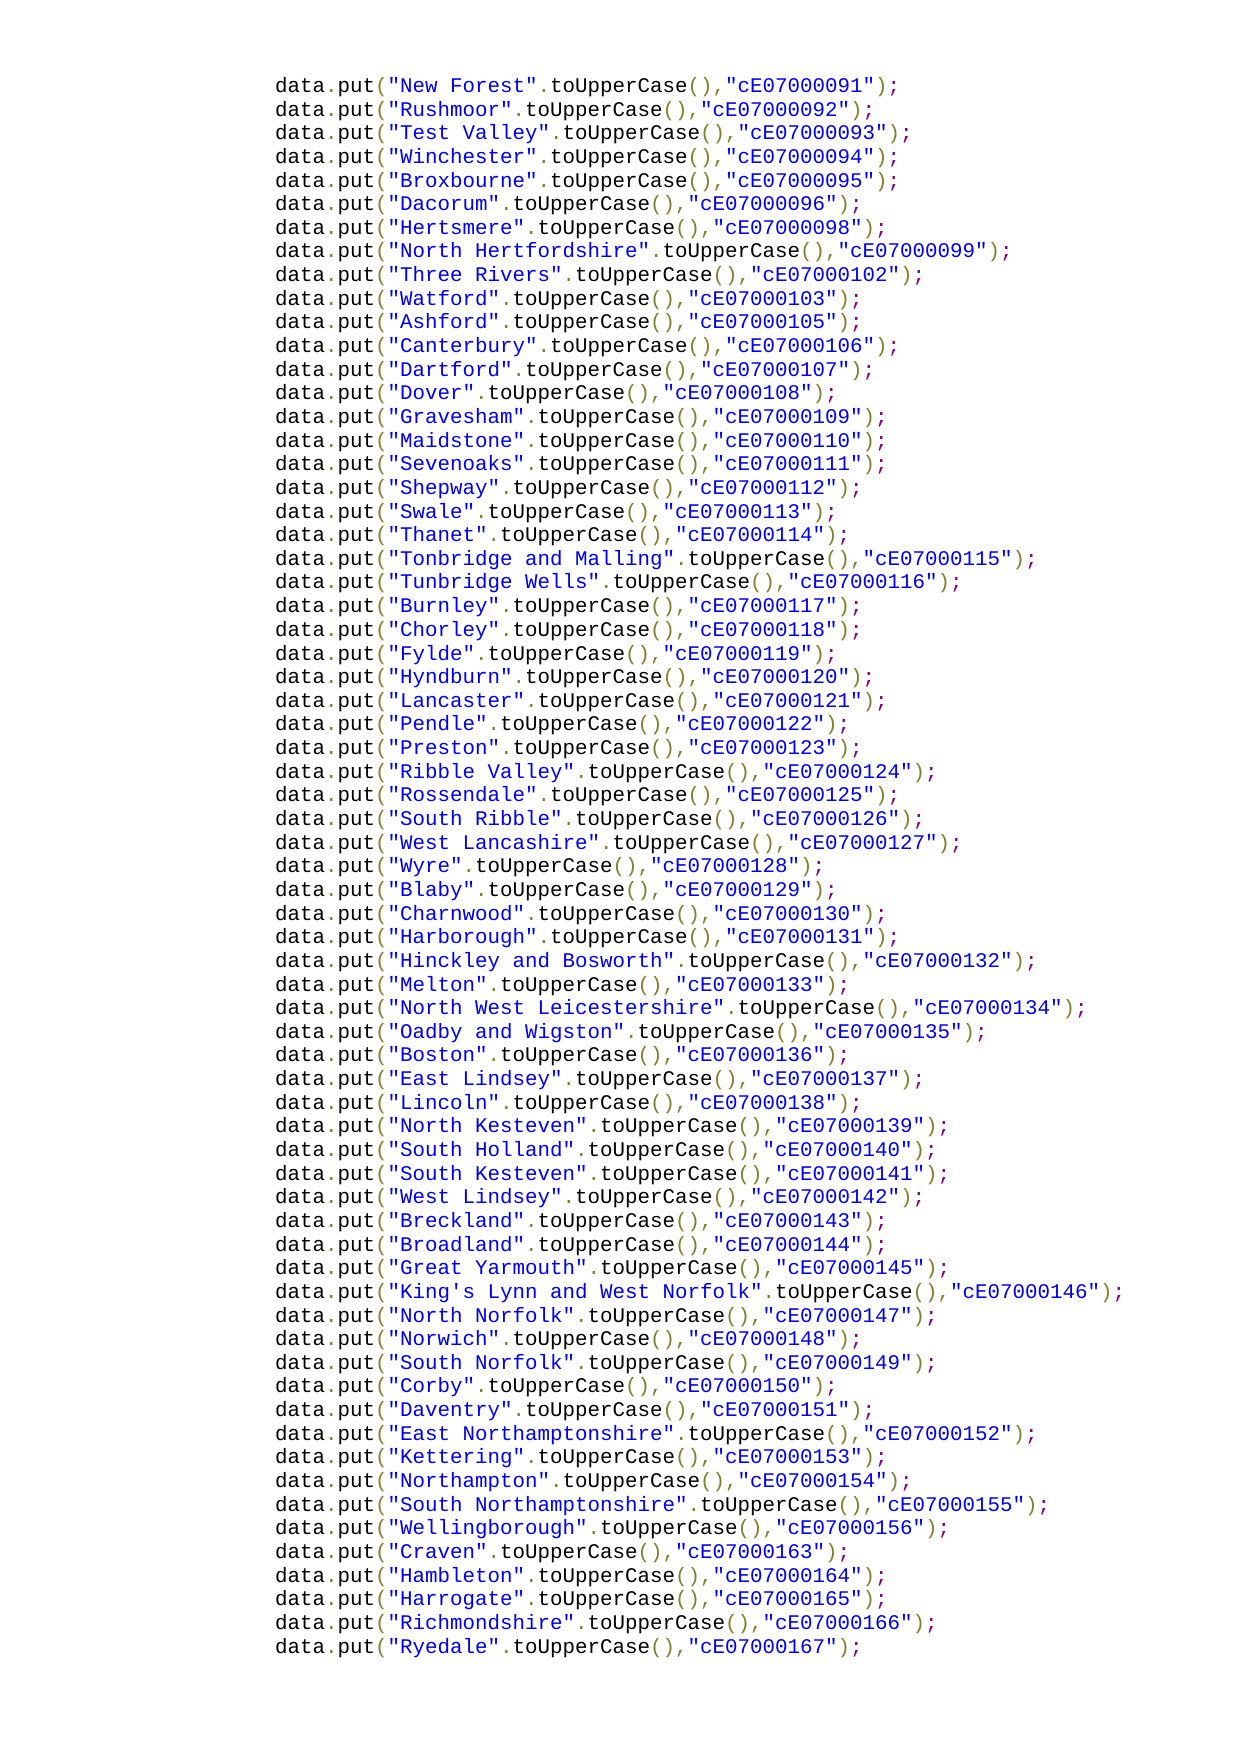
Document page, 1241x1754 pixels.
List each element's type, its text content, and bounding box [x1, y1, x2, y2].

text data.put("King's Lynn and West Norfolk".toUpperCase(),"cE07000146"); [75, 1281, 1165, 1304]
text data.put("Melton".toUpperCase(),"cE07000133"); [75, 973, 1165, 997]
text data.put("Winchester".toUpperCase(),"cE07000094"); [75, 146, 1165, 169]
text data.put("Shepway".toUpperCase(),"cE07000112"); [75, 477, 1165, 501]
text data.put("Great Yarmouth".toUpperCase(),"cE07000145"); [75, 1257, 1165, 1281]
text data.put("Burnley".toUpperCase(),"cE07000117"); [75, 595, 1165, 619]
text data.put("North Norfolk".toUpperCase(),"cE07000147"); [75, 1304, 1165, 1328]
text data.put("Maidstone".toUpperCase(),"cE07000110"); [75, 430, 1165, 453]
text data.put("Canterbury".toUpperCase(),"cE07000106"); [75, 335, 1165, 359]
text data.put("South Kesteven".toUpperCase(),"cE07000141"); [75, 1163, 1165, 1186]
text data.put("Hambleton".toUpperCase(),"cE07000164"); [75, 1565, 1165, 1588]
text data.put("Northampton".toUpperCase(),"cE07000154"); [75, 1470, 1165, 1494]
text data.put("North West Leicestershire".toUpperCase(),"cE07000134"); [75, 997, 1165, 1021]
text data.put("East Northamptonshire".toUpperCase(),"cE07000152"); [75, 1423, 1165, 1446]
text data.put("Gravesham".toUpperCase(),"cE07000109"); [75, 406, 1165, 430]
text data.put("West Lancashire".toUpperCase(),"cE07000127"); [75, 832, 1165, 855]
text data.put("Daventry".toUpperCase(),"cE07000151"); [75, 1399, 1165, 1423]
text data.put("Harborough".toUpperCase(),"cE07000131"); [75, 926, 1165, 950]
text data.put("Three Rivers".toUpperCase(),"cE07000102"); [75, 264, 1165, 288]
text data.put("South Ribble".toUpperCase(),"cE07000126"); [75, 808, 1165, 832]
text data.put("East Lindsey".toUpperCase(),"cE07000137"); [75, 1068, 1165, 1092]
text data.put("Kettering".toUpperCase(),"cE07000153"); [75, 1446, 1165, 1470]
text data.put("Dover".toUpperCase(),"cE07000108"); [75, 382, 1165, 406]
text data.put("Thanet".toUpperCase(),"cE07000114"); [75, 524, 1165, 548]
text data.put("Harrogate".toUpperCase(),"cE07000165"); [75, 1588, 1165, 1612]
text data.put("Norwich".toUpperCase(),"cE07000148"); [75, 1328, 1165, 1352]
text data.put("South Holland".toUpperCase(),"cE07000140"); [75, 1139, 1165, 1163]
text data.put("Ashford".toUpperCase(),"cE07000105"); [75, 311, 1165, 335]
text data.put("Dartford".toUpperCase(),"cE07000107"); [75, 359, 1165, 382]
text data.put("Hertsmere".toUpperCase(),"cE07000098"); [75, 217, 1165, 241]
text data.put("Hyndburn".toUpperCase(),"cE07000120"); [75, 666, 1165, 690]
text data.put("Ryedale".toUpperCase(),"cE07000167"); [75, 1636, 1165, 1659]
text data.put("North Kesteven".toUpperCase(),"cE07000139"); [75, 1115, 1165, 1139]
text data.put("Rushmoor".toUpperCase(),"cE07000092"); [75, 99, 1165, 122]
text data.put("Lincoln".toUpperCase(),"cE07000138"); [75, 1092, 1165, 1115]
text data.put("Pendle".toUpperCase(),"cE07000122"); [75, 713, 1165, 737]
text data.put("Watford".toUpperCase(),"cE07000103"); [75, 288, 1165, 311]
text data.put("New Forest".toUpperCase(),"cE07000091"); [75, 75, 1165, 99]
text data.put("Tunbridge Wells".toUpperCase(),"cE07000116"); [75, 572, 1165, 595]
text data.put("Rossendale".toUpperCase(),"cE07000125"); [75, 784, 1165, 808]
text data.put("West Lindsey".toUpperCase(),"cE07000142"); [75, 1186, 1165, 1210]
text data.put("Dacorum".toUpperCase(),"cE07000096"); [75, 193, 1165, 217]
text data.put("Broadland".toUpperCase(),"cE07000144"); [75, 1234, 1165, 1257]
text data.put("Test Valley".toUpperCase(),"cE07000093"); [75, 122, 1165, 146]
text data.put("Tonbridge and Malling".toUpperCase(),"cE07000115"); [75, 548, 1165, 572]
text data.put("North Hertfordshire".toUpperCase(),"cE07000099"); [75, 241, 1165, 264]
text data.put("Boston".toUpperCase(),"cE07000136"); [75, 1044, 1165, 1068]
text data.put("Swale".toUpperCase(),"cE07000113"); [75, 501, 1165, 524]
text data.put("Broxbourne".toUpperCase(),"cE07000095"); [75, 169, 1165, 193]
text data.put("Breckland".toUpperCase(),"cE07000143"); [75, 1210, 1165, 1234]
text data.put("Chorley".toUpperCase(),"cE07000118"); [75, 619, 1165, 642]
text data.put("Ribble Valley".toUpperCase(),"cE07000124"); [75, 761, 1165, 784]
text data.put("Richmondshire".toUpperCase(),"cE07000166"); [75, 1612, 1165, 1636]
text data.put("Corby".toUpperCase(),"cE07000150"); [75, 1376, 1165, 1399]
text data.put("Wyre".toUpperCase(),"cE07000128"); [75, 855, 1165, 879]
text data.put("Sevenoaks".toUpperCase(),"cE07000111"); [75, 453, 1165, 477]
text data.put("South Northamptonshire".toUpperCase(),"cE07000155"); [75, 1494, 1165, 1517]
text data.put("Hinckley and Bosworth".toUpperCase(),"cE07000132"); [75, 950, 1165, 973]
text data.put("Lancaster".toUpperCase(),"cE07000121"); [75, 690, 1165, 713]
text data.put("Craven".toUpperCase(),"cE07000163"); [75, 1541, 1165, 1565]
text data.put("Wellingborough".toUpperCase(),"cE07000156"); [75, 1517, 1165, 1541]
text data.put("Charnwood".toUpperCase(),"cE07000130"); [75, 903, 1165, 926]
text data.put("Oadby and Wigston".toUpperCase(),"cE07000135"); [75, 1021, 1165, 1044]
text data.put("Preston".toUpperCase(),"cE07000123"); [75, 737, 1165, 761]
text data.put("Fylde".toUpperCase(),"cE07000119"); [75, 642, 1165, 666]
text data.put("Blaby".toUpperCase(),"cE07000129"); [75, 879, 1165, 903]
text data.put("South Norfolk".toUpperCase(),"cE07000149"); [75, 1352, 1165, 1376]
